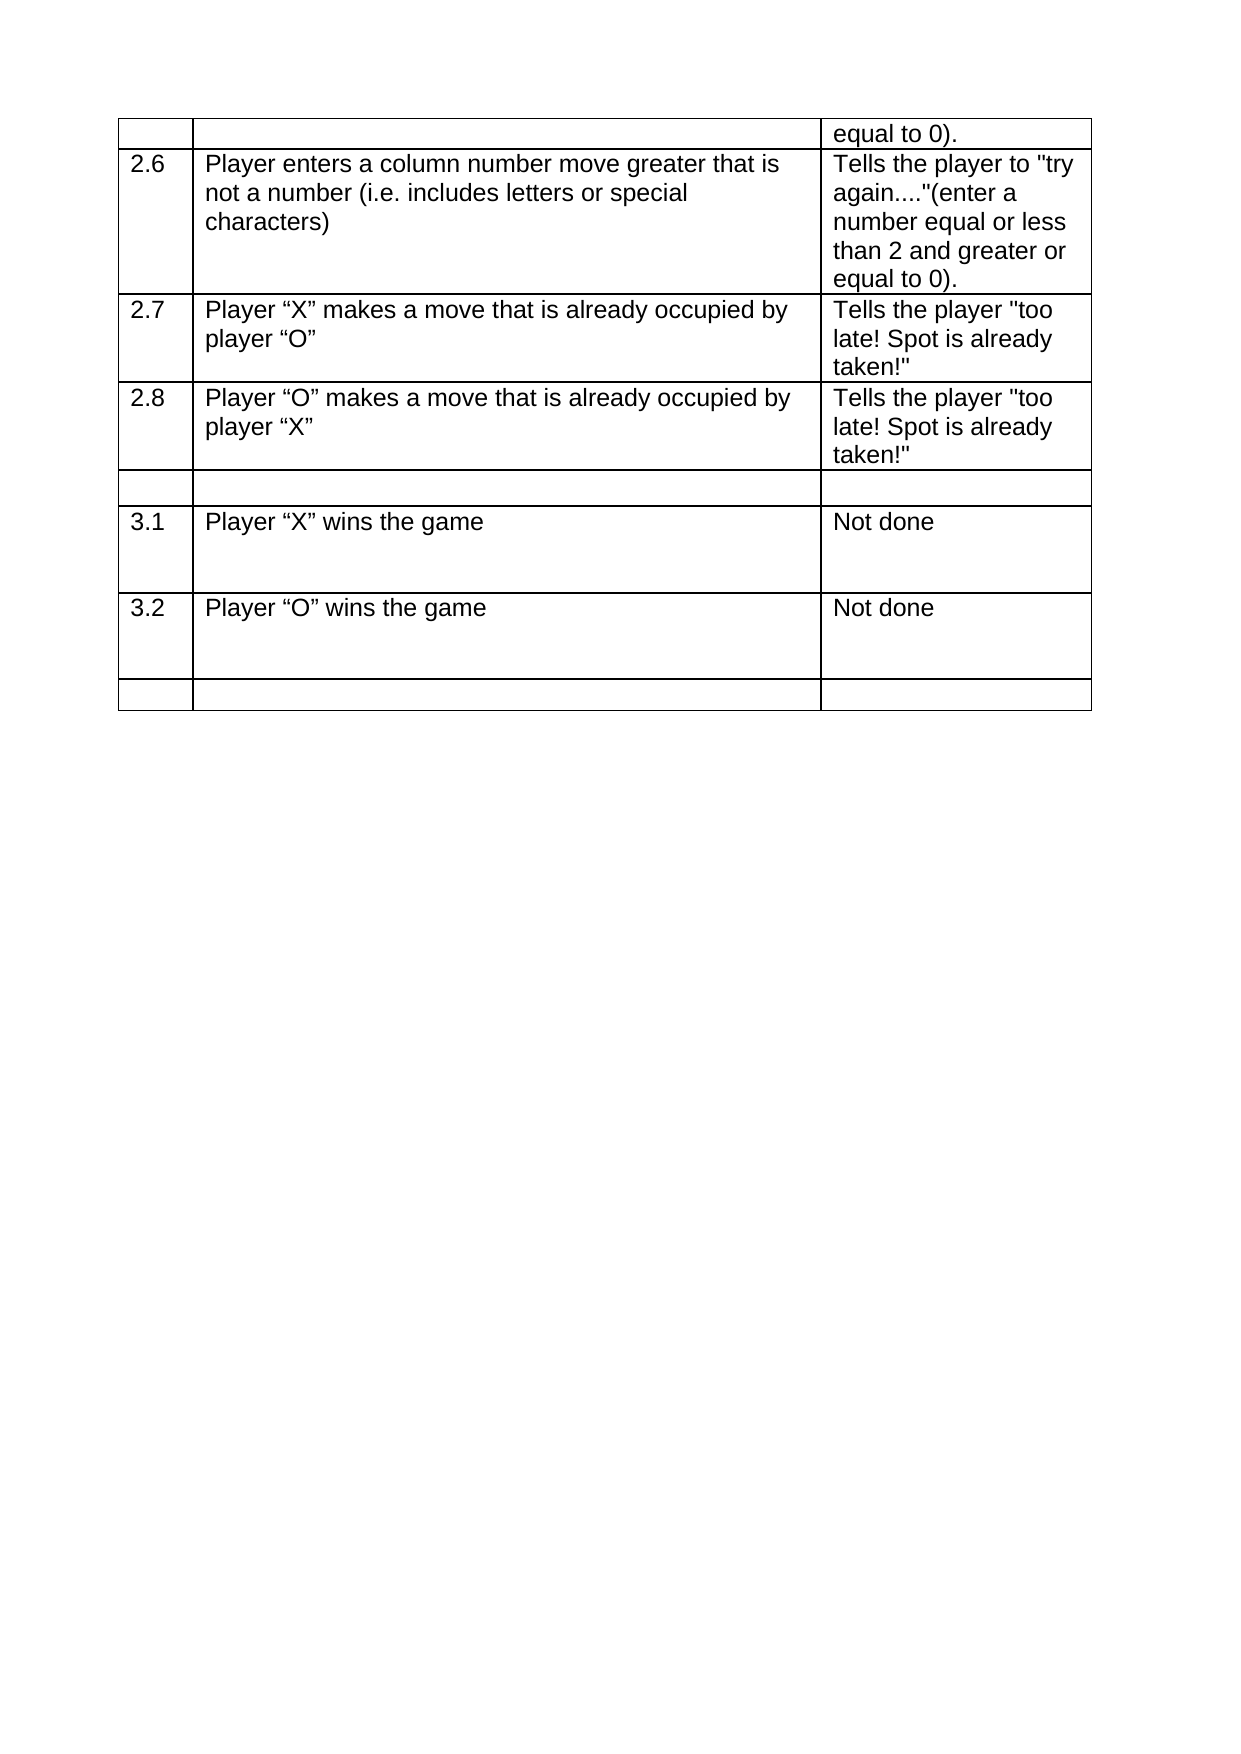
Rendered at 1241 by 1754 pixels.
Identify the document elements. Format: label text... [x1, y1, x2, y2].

table_cell [194, 471, 820, 505]
table_cell equal to 0). [822, 119, 1091, 148]
table_cell [822, 680, 1091, 710]
table_cell [194, 680, 820, 710]
table_cell Player “O” wins the game [194, 594, 820, 678]
table_cell Player enters a column number move greater that is not a number (i.e. includes letters or special characters) [194, 150, 820, 293]
table_cell Player “X” wins the game [194, 507, 820, 592]
table_cell Tells the player "too late! Spot is already taken!" [822, 383, 1091, 469]
table_cell [119, 119, 192, 148]
table_cell 3.1 [119, 507, 192, 592]
table_cell Player “O” makes a move that is already occupied by player “X” [194, 383, 820, 469]
table_cell Tells the player to "try again...."(enter a number equal or less than 2 and greater or equal to 0). [822, 150, 1091, 293]
table_cell Not done [822, 507, 1091, 592]
table_cell [119, 680, 192, 710]
table_cell Player “X” makes a move that is already occupied by player “O” [194, 295, 820, 381]
table_cell Tells the player "too late! Spot is already taken!" [822, 295, 1091, 381]
table_cell 2.6 [119, 150, 192, 293]
table_cell [119, 471, 192, 505]
table_cell [194, 119, 820, 148]
table_cell Not done [822, 594, 1091, 678]
table_cell 2.8 [119, 383, 192, 469]
table_cell [822, 471, 1091, 505]
table_cell 3.2 [119, 594, 192, 678]
table_cell 2.7 [119, 295, 192, 381]
